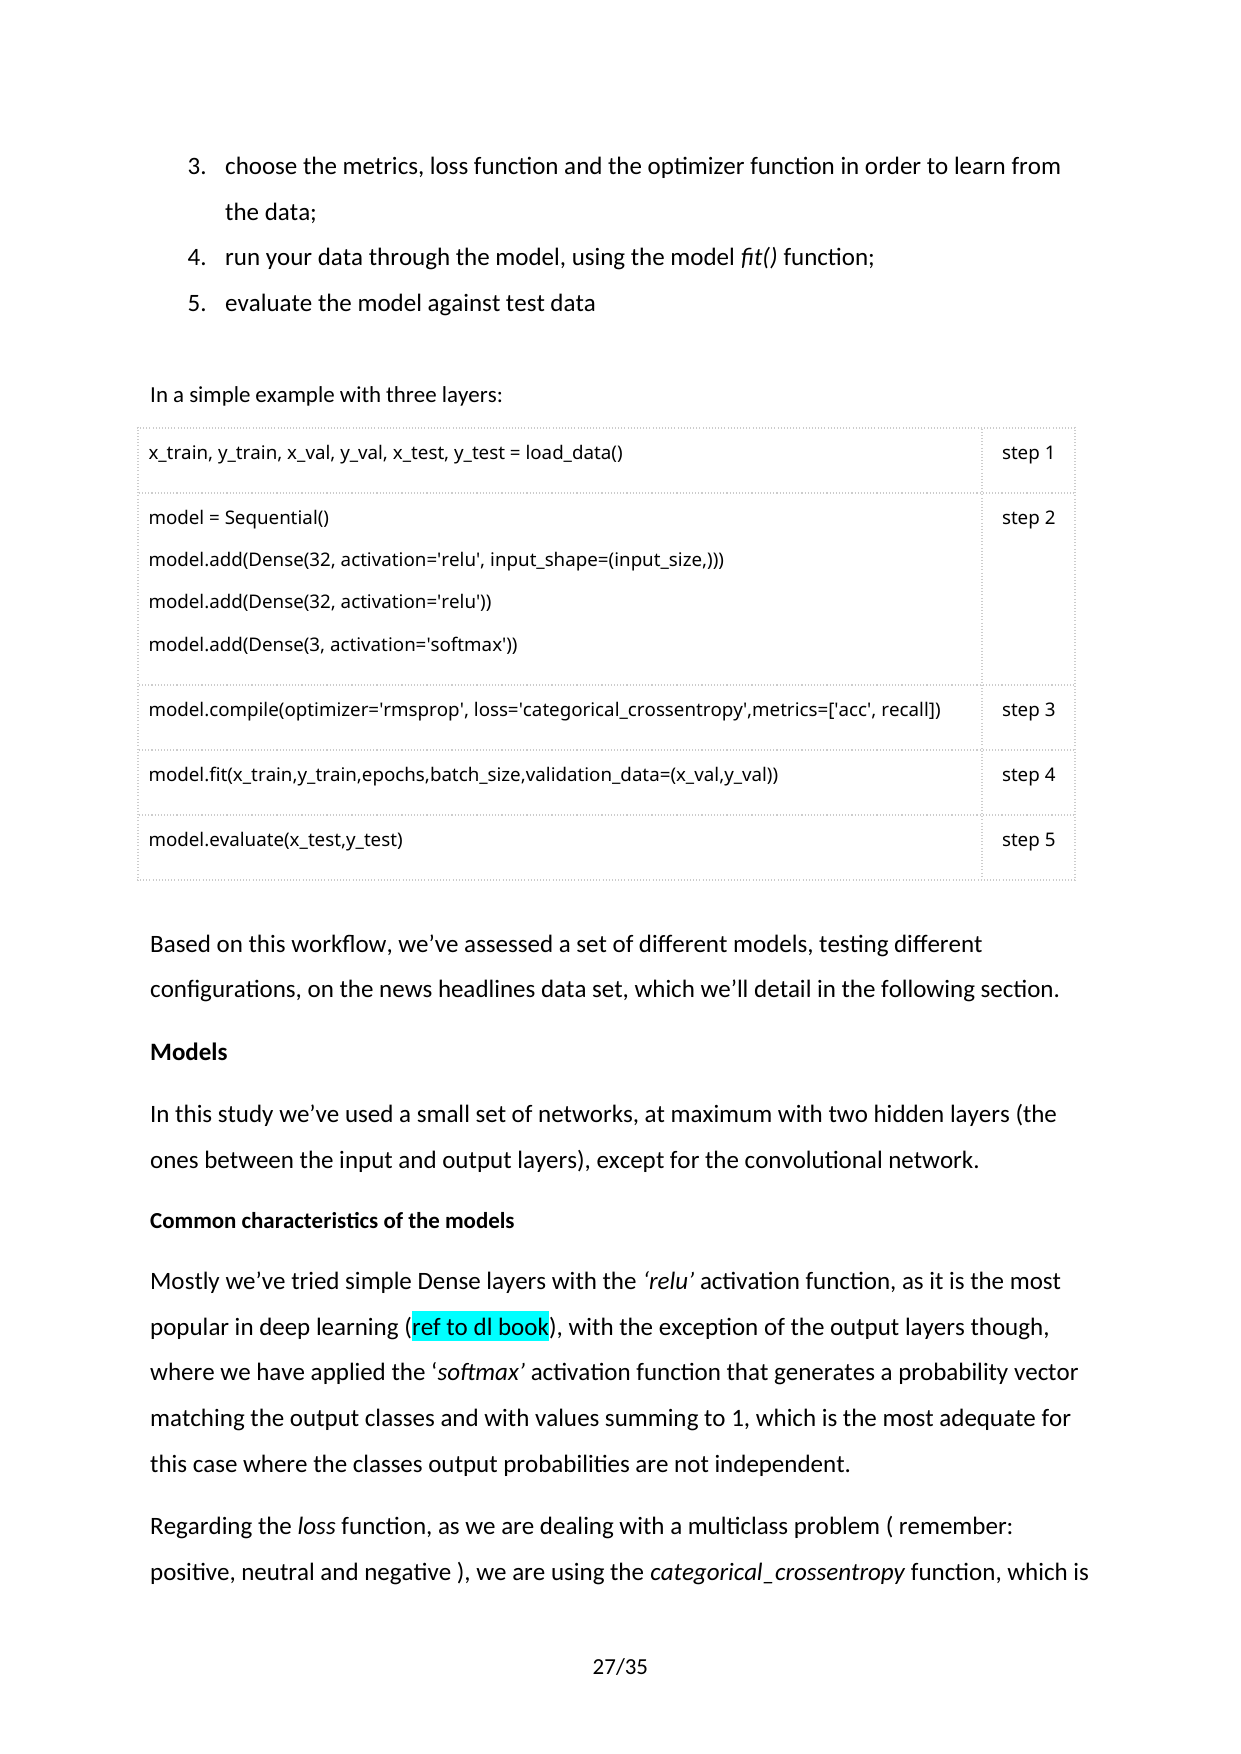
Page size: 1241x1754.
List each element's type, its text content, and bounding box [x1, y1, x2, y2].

table_cell model.compile(optimizer='rmsprop', loss='categorical_crossentropy',metrics=['acc', recall]) [138, 684, 982, 748]
table_header step 1 [982, 427, 1075, 492]
list run your data through the model, using the model fit() function; [187, 241, 1090, 272]
text Mostly we’ve tried simple Dense layers with the ‘relu’ activation function, as it is the most popular in deep learning (ref to dl book), with the exception of the output layers though, where we have applied the ‘softmax’ activation function that generates a probability vector matching the output classes and with values summing to 1, which is the most adequate for this case where the classes output probabilities are not independent. [150, 1265, 1090, 1478]
subtitle Common characteristics of the models [150, 1206, 1090, 1234]
text Based on this workflow, we’ve assessed a set of different models, testing different configurations, on the news headlines data set, which we’ll detail in the following section. [150, 928, 1090, 1004]
table_cell model.evaluate(x_test,y_test) [138, 814, 982, 879]
list choose the metrics, loss function and the optimizer function in order to learn from the data; [187, 150, 1090, 226]
table_cell step 5 [982, 814, 1075, 879]
table_cell step 3 [982, 684, 1075, 748]
table_cell model = Sequential() model.add(Dense(32, activation='relu', input_shape=(input_size,))) model.add(Dense(32, activation='relu')) model.add(Dense(3, activation='softmax')) [138, 492, 982, 683]
text In this study we’ve used a small set of networks, at maximum with two hidden layers (the ones between the input and output layers), except for the convolutional network. [150, 1098, 1090, 1174]
list evaluate the model against test data [187, 287, 1090, 318]
text In a simple example with three layers: [150, 380, 1090, 408]
table_cell step 4 [982, 749, 1075, 814]
table_cell model.fit(x_train,y_train,epochs,batch_size,validation_data=(x_val,y_val)) [138, 749, 982, 814]
table_header x_train, y_train, x_val, y_val, x_test, y_test = load_data() [138, 427, 982, 492]
text Regarding the loss function, as we are dealing with a multiclass problem ( remember: positive, neutral and negative ), we are using the categorical_crossentropy function, which is [150, 1510, 1090, 1587]
table_cell step 2 [982, 492, 1075, 683]
subtitle Models [150, 1036, 1090, 1066]
